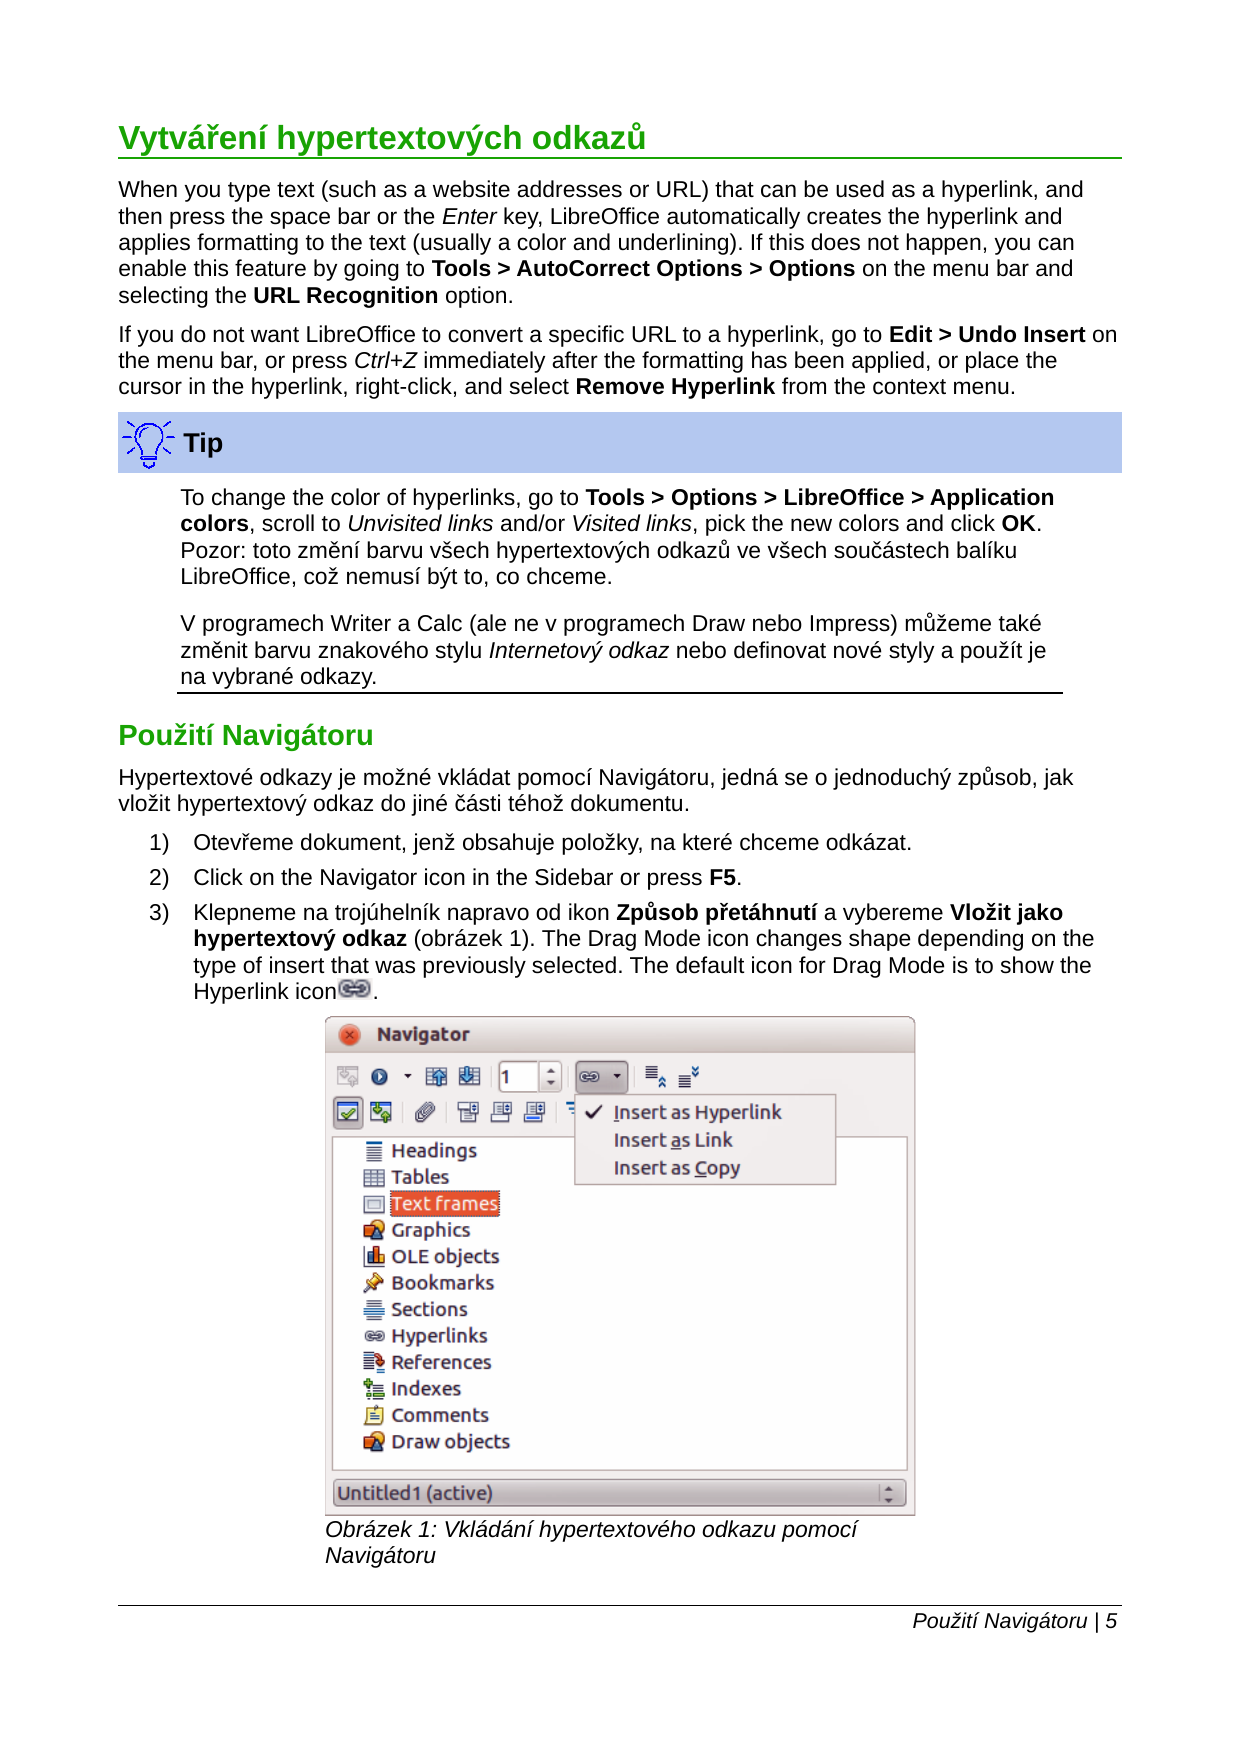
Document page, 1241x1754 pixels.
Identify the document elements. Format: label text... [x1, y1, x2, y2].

text Hypertextové odkazy je možné vkládat pomocí Navigátoru, jedná se o jednoduchý způsob, jak vložit hypertextový odkaz do jiné části téhož dokumentu. [118, 763, 1122, 816]
text V programech Writer a Calc (ale ne v programech Draw nebo Impress) můžeme také změnit barvu znakového stylu Internetový odkaz nebo definovat nové styly a použít je na vybrané odkazy. [177, 607, 1063, 692]
list Click on the Navigator icon in the Sidebar or press F5. [169, 864, 1122, 890]
picture [325, 1016, 916, 1516]
picture [119, 413, 179, 473]
subtitle Tip [118, 412, 1122, 473]
subtitle Použití Navigátoru [118, 718, 1122, 752]
list Klepneme na trojúhelník napravo od ikon Způsob přetáhnutí a vybereme Vložit jako hypertextový odkaz (obrázek 1). The Drag Mode icon changes shape depending on the type of insert that was previously selected. The default icon for Drag Mode is to show the Hyperlink icon. [169, 899, 1122, 1004]
list Otevřeme dokument, jenž obsahuje položky, na které chceme odkázat. [169, 829, 1122, 855]
text If you do not want LibreOffice to convert a specific URL to a hyperlink, go to Edit > Undo Insert on the menu bar, or press Ctrl+Z immediately after the formatting has been applied, or place the cursor in the hyperlink, right-click, and select Remove Hyperlink from the context menu. [118, 321, 1122, 400]
text When you type text (such as a website addresses or URL) that can be used as a hyperlink, and then press the space bar or the Enter key, LibreOffice automatically creates the hyperlink and applies formatting to the text (usually a color and underlining). If this does not happen, you can enable this feature by going to Tools > AutoCorrect Options > Options on the menu bar and selecting the URL Recognition option. [118, 176, 1122, 308]
text Obrázek 1: Vkládání hypertextového odkazu pomocí Navigátoru [325, 1516, 915, 1568]
text To change the color of hyperlinks, go to Tools > Options > LibreOffice > Application colors, scroll to Unvisited links and/or Visited links, pick the new colors and click OK. Pozor: toto změní barvu všech hypertextových odkazů ve všech součástech balíku LibreOffice, což nemusí být to, co chceme. [177, 481, 1063, 589]
subtitle Vytváření hypertextových odkazů [118, 118, 1122, 157]
picture [337, 978, 373, 1000]
